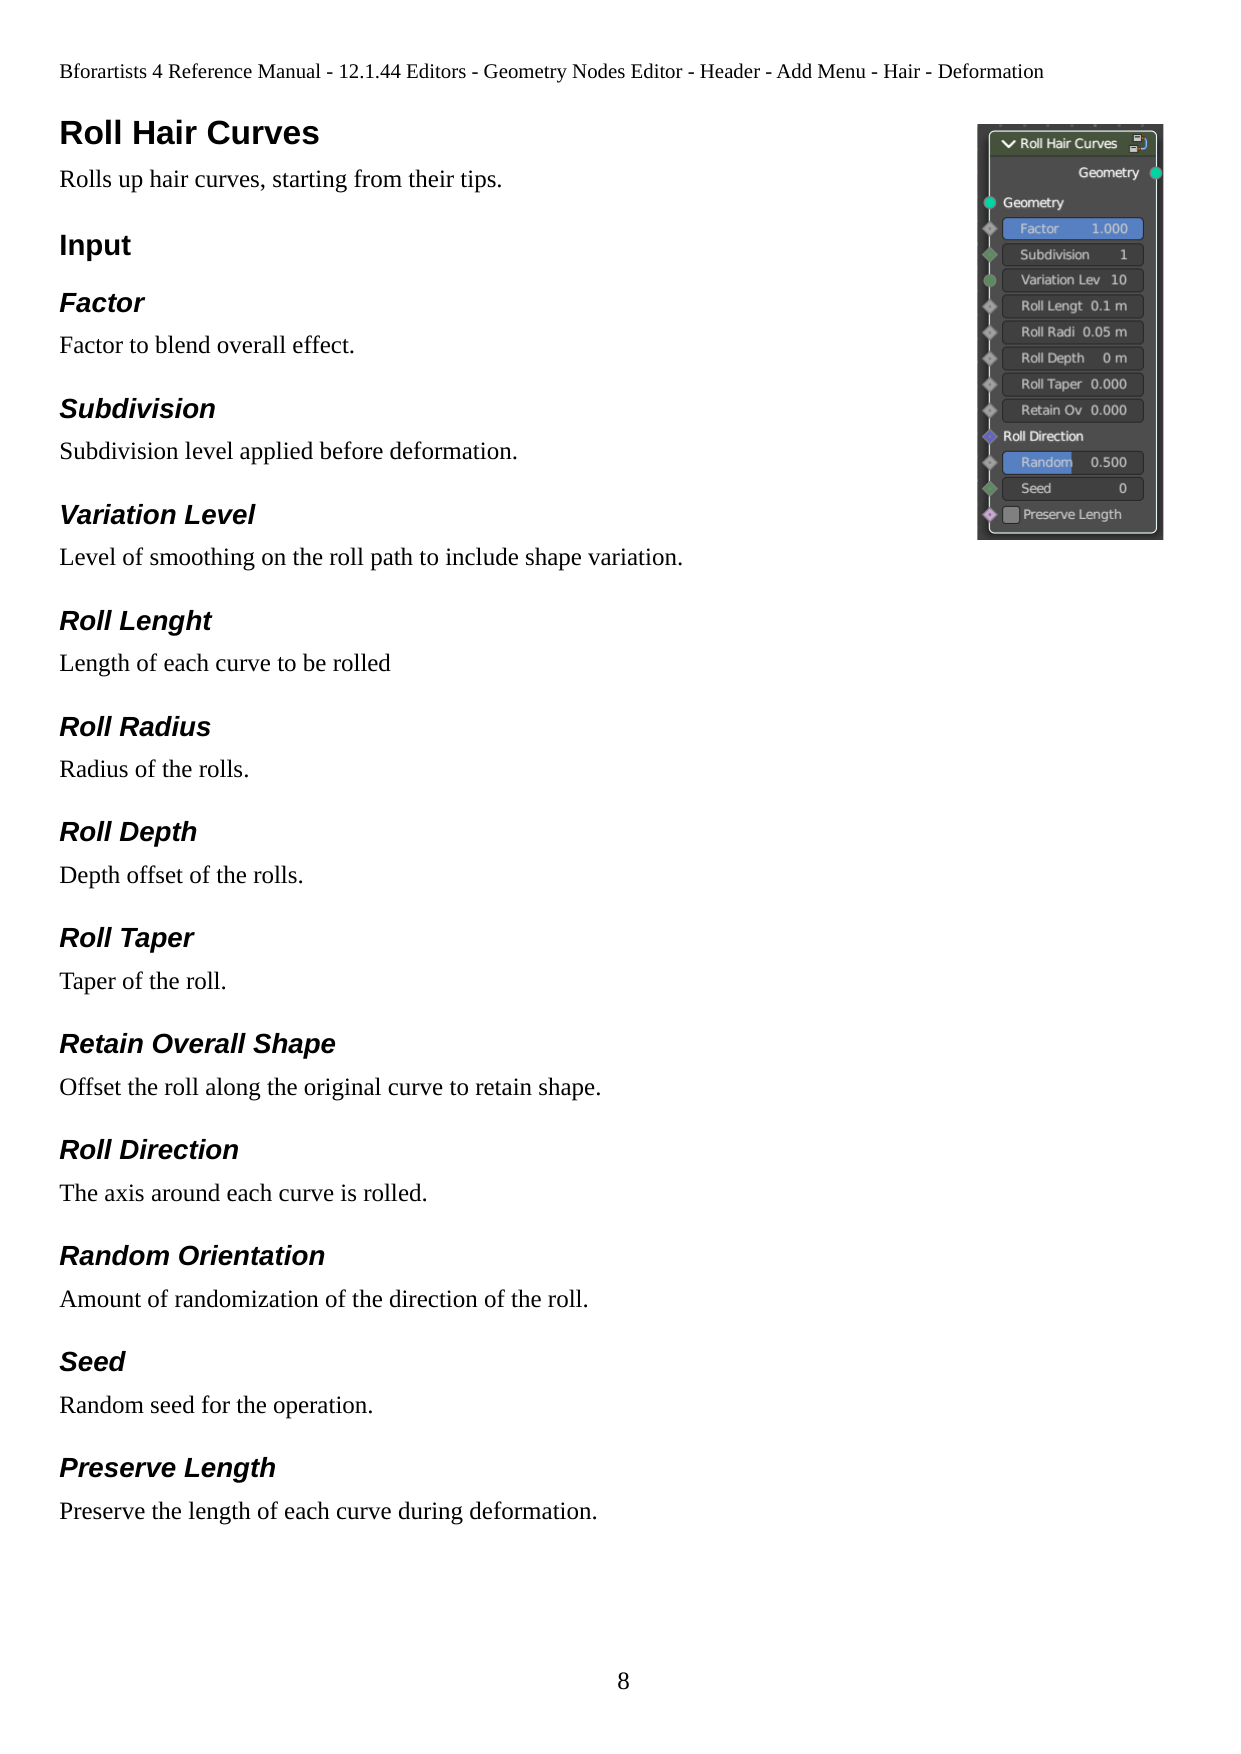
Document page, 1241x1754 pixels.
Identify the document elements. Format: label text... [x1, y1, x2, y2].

subtitle Roll Taper [59, 922, 1181, 954]
text Taper of the roll. [59, 966, 1181, 995]
text Random seed for the operation. [59, 1390, 1181, 1419]
subtitle [1164, 286, 1181, 318]
subtitle Retain Overall Shape [59, 1028, 1181, 1059]
subtitle Subdivision [59, 392, 977, 424]
subtitle Roll Lenght [59, 604, 1181, 636]
subtitle Seed [59, 1346, 1181, 1377]
text Length of each curve to be rolled [59, 648, 1181, 677]
text Offset the roll along the original curve to retain shape. [59, 1072, 1181, 1101]
subtitle Roll Radius [59, 710, 1181, 742]
subtitle [1164, 498, 1181, 530]
subtitle Random Orientation [59, 1239, 1181, 1271]
subtitle Variation Level [59, 498, 977, 530]
subtitle Factor [59, 286, 977, 318]
subtitle Roll Depth [59, 816, 1181, 848]
subtitle Preserve Length [59, 1451, 1181, 1483]
subtitle Roll Hair Curves [59, 113, 1181, 151]
text The axis around each curve is rolled. [59, 1178, 1181, 1207]
subtitle [1164, 392, 1181, 424]
text Level of smoothing on the roll path to include shape variation. [59, 542, 1181, 571]
subtitle Roll Direction [59, 1134, 1181, 1166]
text Factor to blend overall effect. [59, 331, 977, 359]
text Radius of the rolls. [59, 754, 1181, 783]
picture [977, 124, 1164, 540]
text Subdivision level applied before deformation. [59, 436, 977, 465]
text Preserve the length of each curve during deformation. [59, 1496, 1181, 1524]
subtitle [1164, 227, 1181, 261]
text Amount of randomization of the direction of the roll. [59, 1284, 1181, 1313]
text Depth offset of the rolls. [59, 860, 1181, 889]
text Rolls up hair curves, starting from their tips. [59, 164, 977, 192]
subtitle Input [59, 227, 977, 261]
